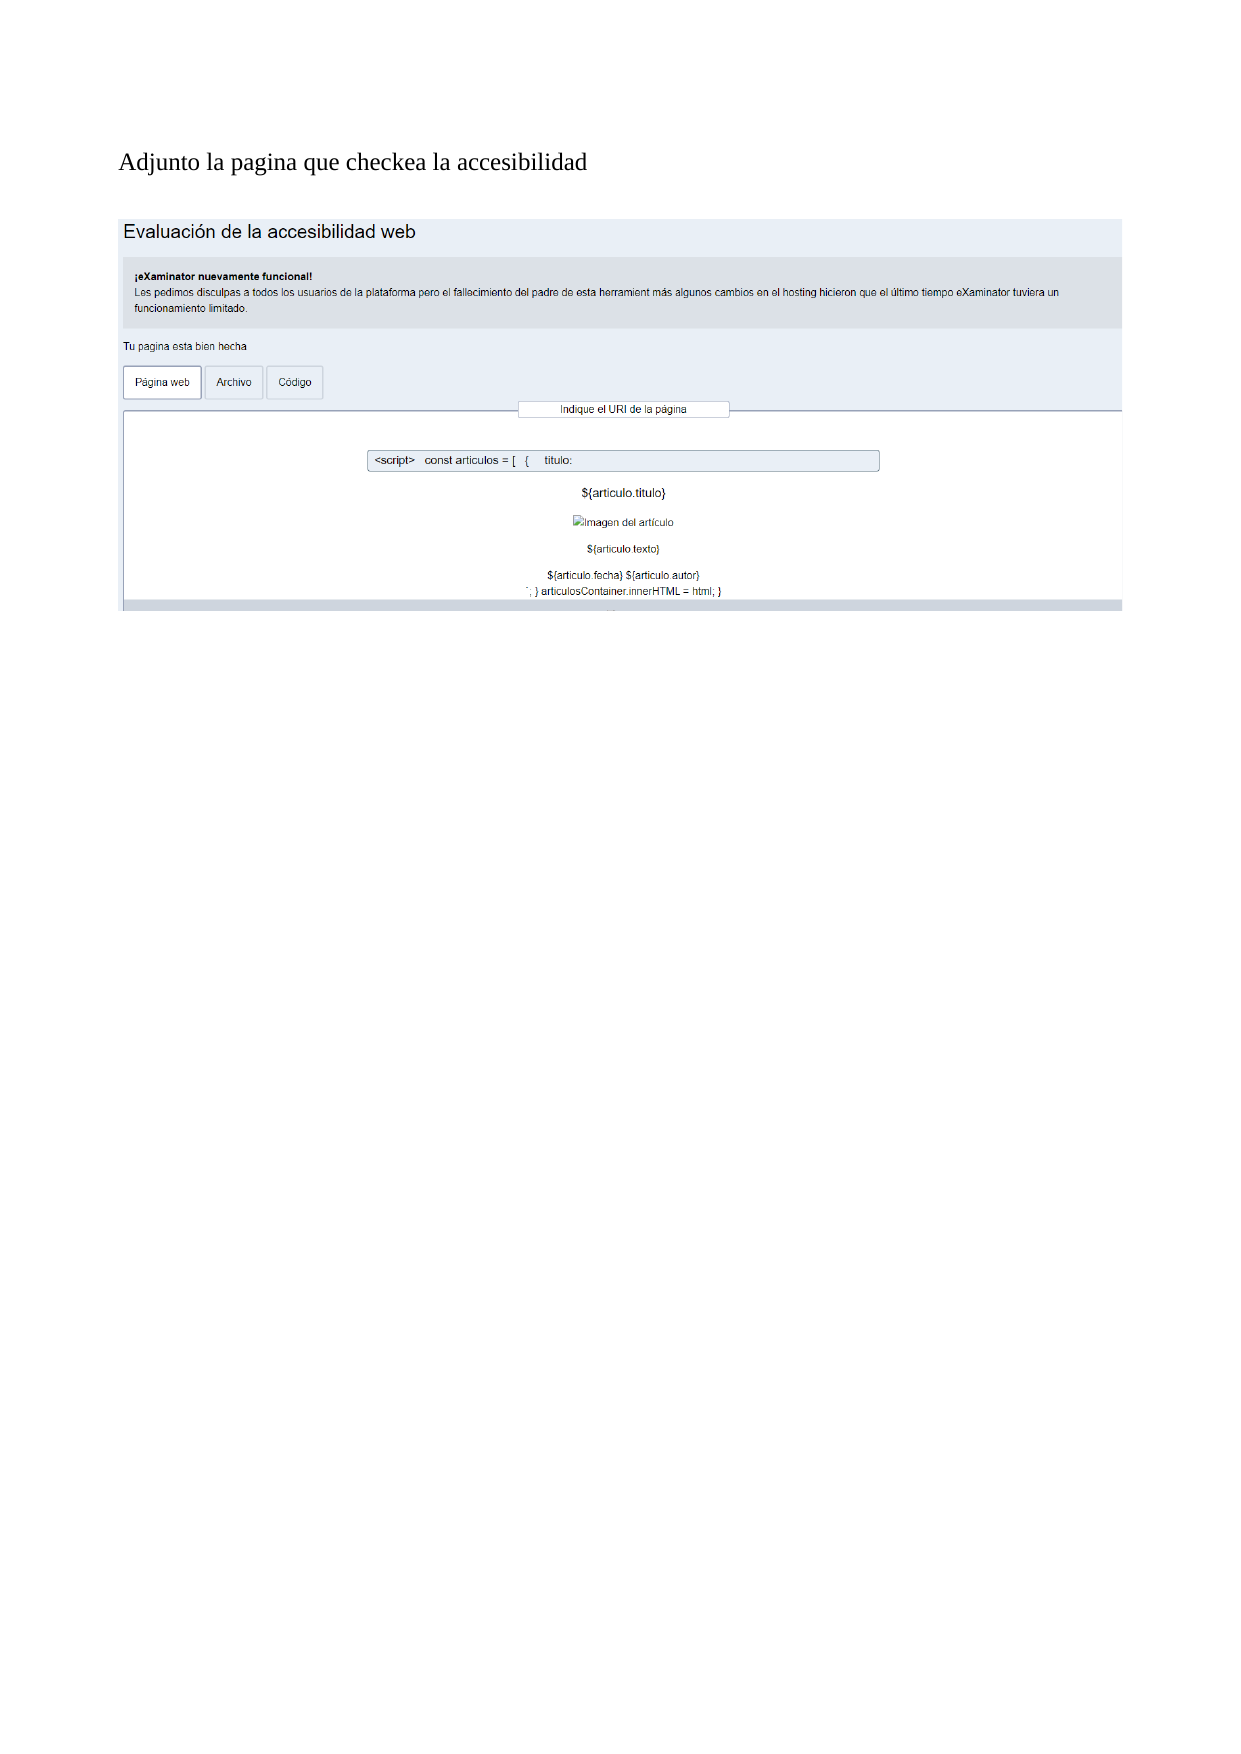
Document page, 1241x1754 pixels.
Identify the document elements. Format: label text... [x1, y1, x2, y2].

text Adjunto la pagina que checkea la accesibilidad [118, 147, 1122, 176]
picture [118, 219, 1123, 611]
